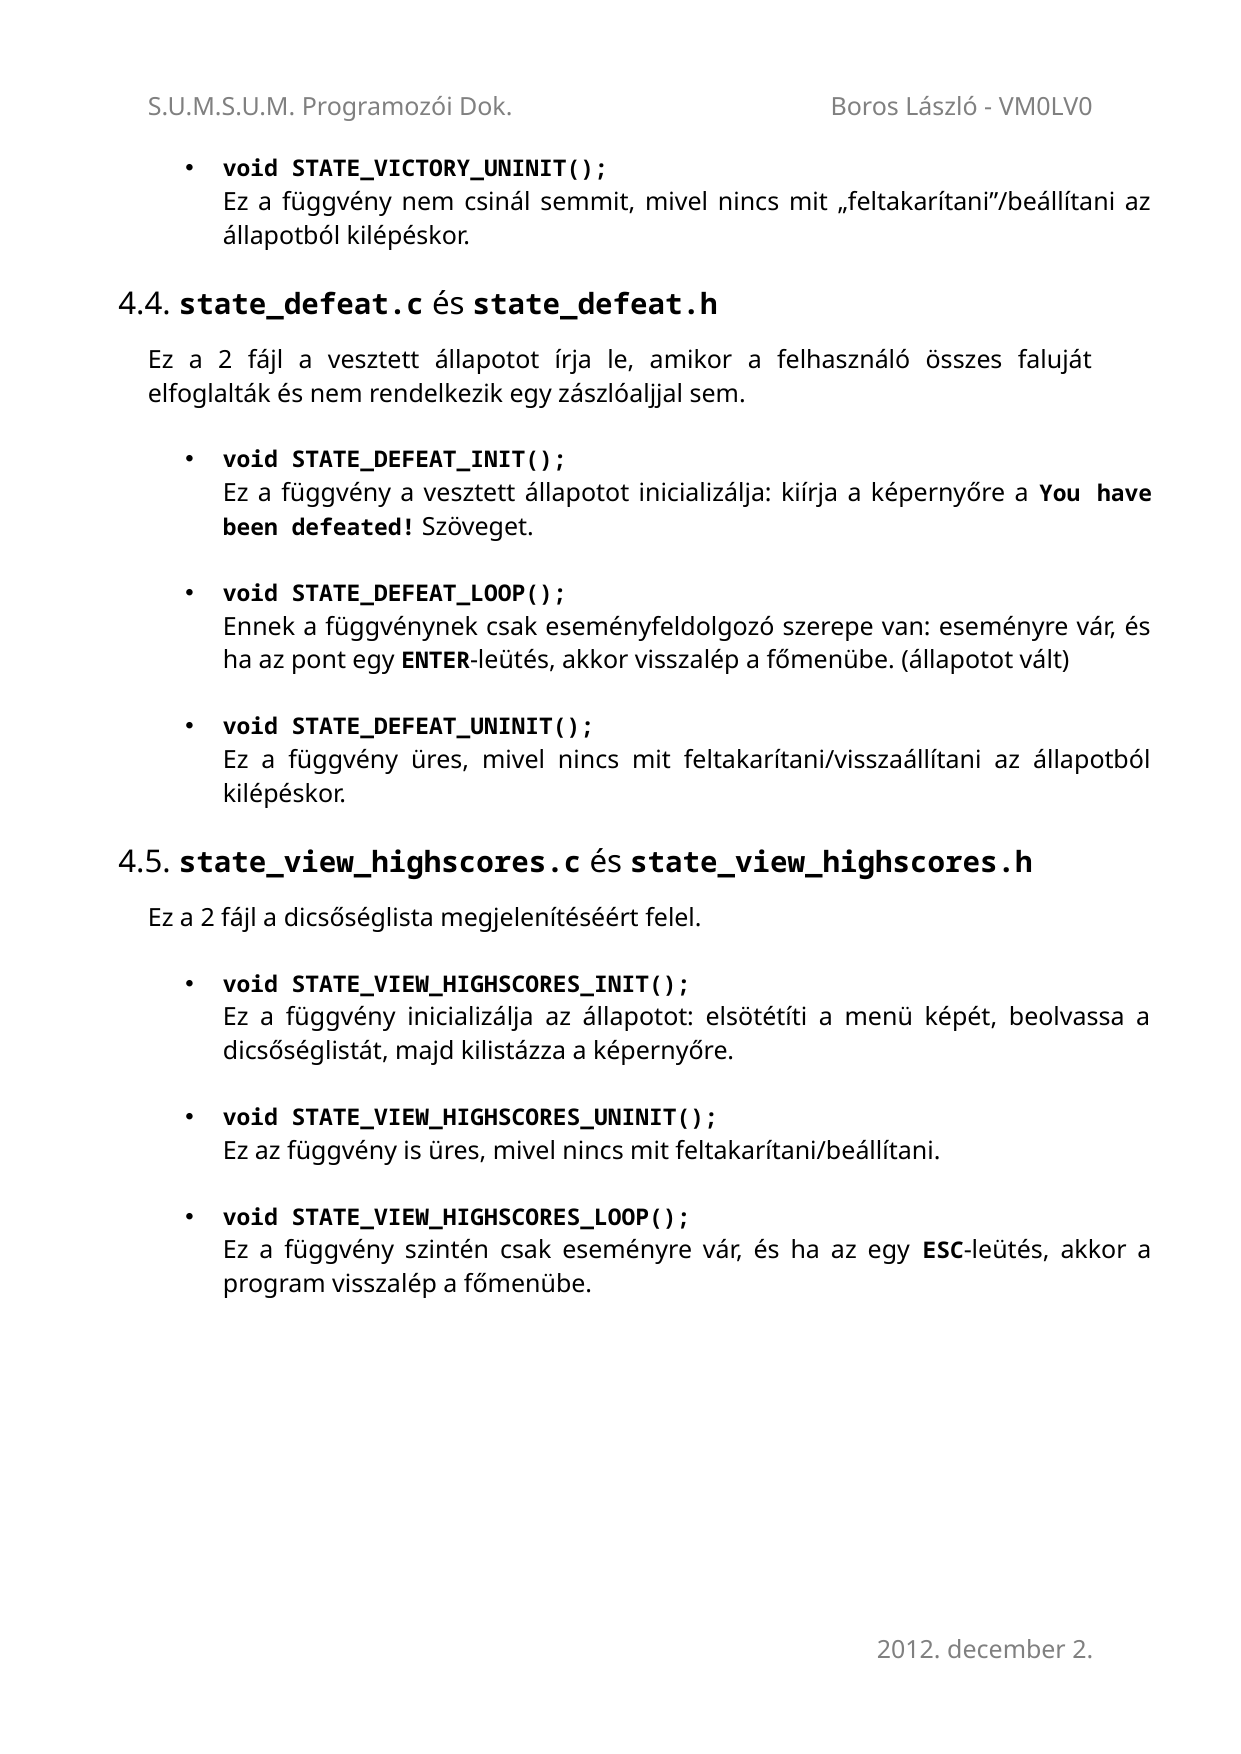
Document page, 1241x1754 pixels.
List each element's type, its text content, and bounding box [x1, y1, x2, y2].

text 4.4. state_defeat.c és state_defeat.h [118, 281, 1152, 323]
list Ez a függvény nem csinál semmit, mivel nincs mit „feltakarítani”/beállítani az állapotból kilépéskor. [185, 183, 1152, 251]
list void STATE_VICTORY_UNINIT(); [185, 152, 1152, 183]
list Ez a függvény szintén csak eseményre vár, és ha az egy ESC-leütés, akkor a program visszalép a főmenübe. [185, 1232, 1152, 1300]
text Ez a 2 fájl a dicsőséglista megjelenítéséért felel. [148, 899, 1093, 933]
list Ez a függvény a vesztett állapotot inicializálja: kiírja a képernyőre a You have been defeated! Szöveget. [185, 475, 1152, 543]
list void STATE_VIEW_HIGHSCORES_INIT(); [185, 968, 1152, 999]
text Ez a 2 fájl a vesztett állapotot írja le, amikor a felhasználó összes faluját elfoglalták és nem rendelkezik egy zászlóaljjal sem. [148, 341, 1093, 409]
list void STATE_VIEW_HIGHSCORES_UNINIT(); [185, 1101, 1152, 1132]
list Ez az függvény is üres, mivel nincs mit feltakarítani/beállítani. [185, 1132, 1152, 1166]
text 4.5. state_view_highscores.c és state_view_highscores.h [118, 839, 1152, 882]
list Ez a függvény inicializálja az állapotot: elsötétíti a menü képét, beolvassa a dicsőséglistát, majd kilistázza a képernyőre. [185, 999, 1152, 1067]
list void STATE_DEFEAT_LOOP(); [185, 577, 1152, 608]
list void STATE_DEFEAT_UNINIT(); [185, 710, 1152, 742]
list Ez a függvény üres, mivel nincs mit feltakarítani/visszaállítani az állapotból kilépéskor. [185, 742, 1152, 810]
list void STATE_VIEW_HIGHSCORES_LOOP(); [185, 1200, 1152, 1232]
list void STATE_DEFEAT_INIT(); [185, 443, 1152, 475]
list Ennek a függvénynek csak eseményfeldolgozó szerepe van: eseményre vár, és ha az pont egy ENTER-leütés, akkor visszalép a főmenübe. (állapotot vált) [185, 608, 1152, 676]
